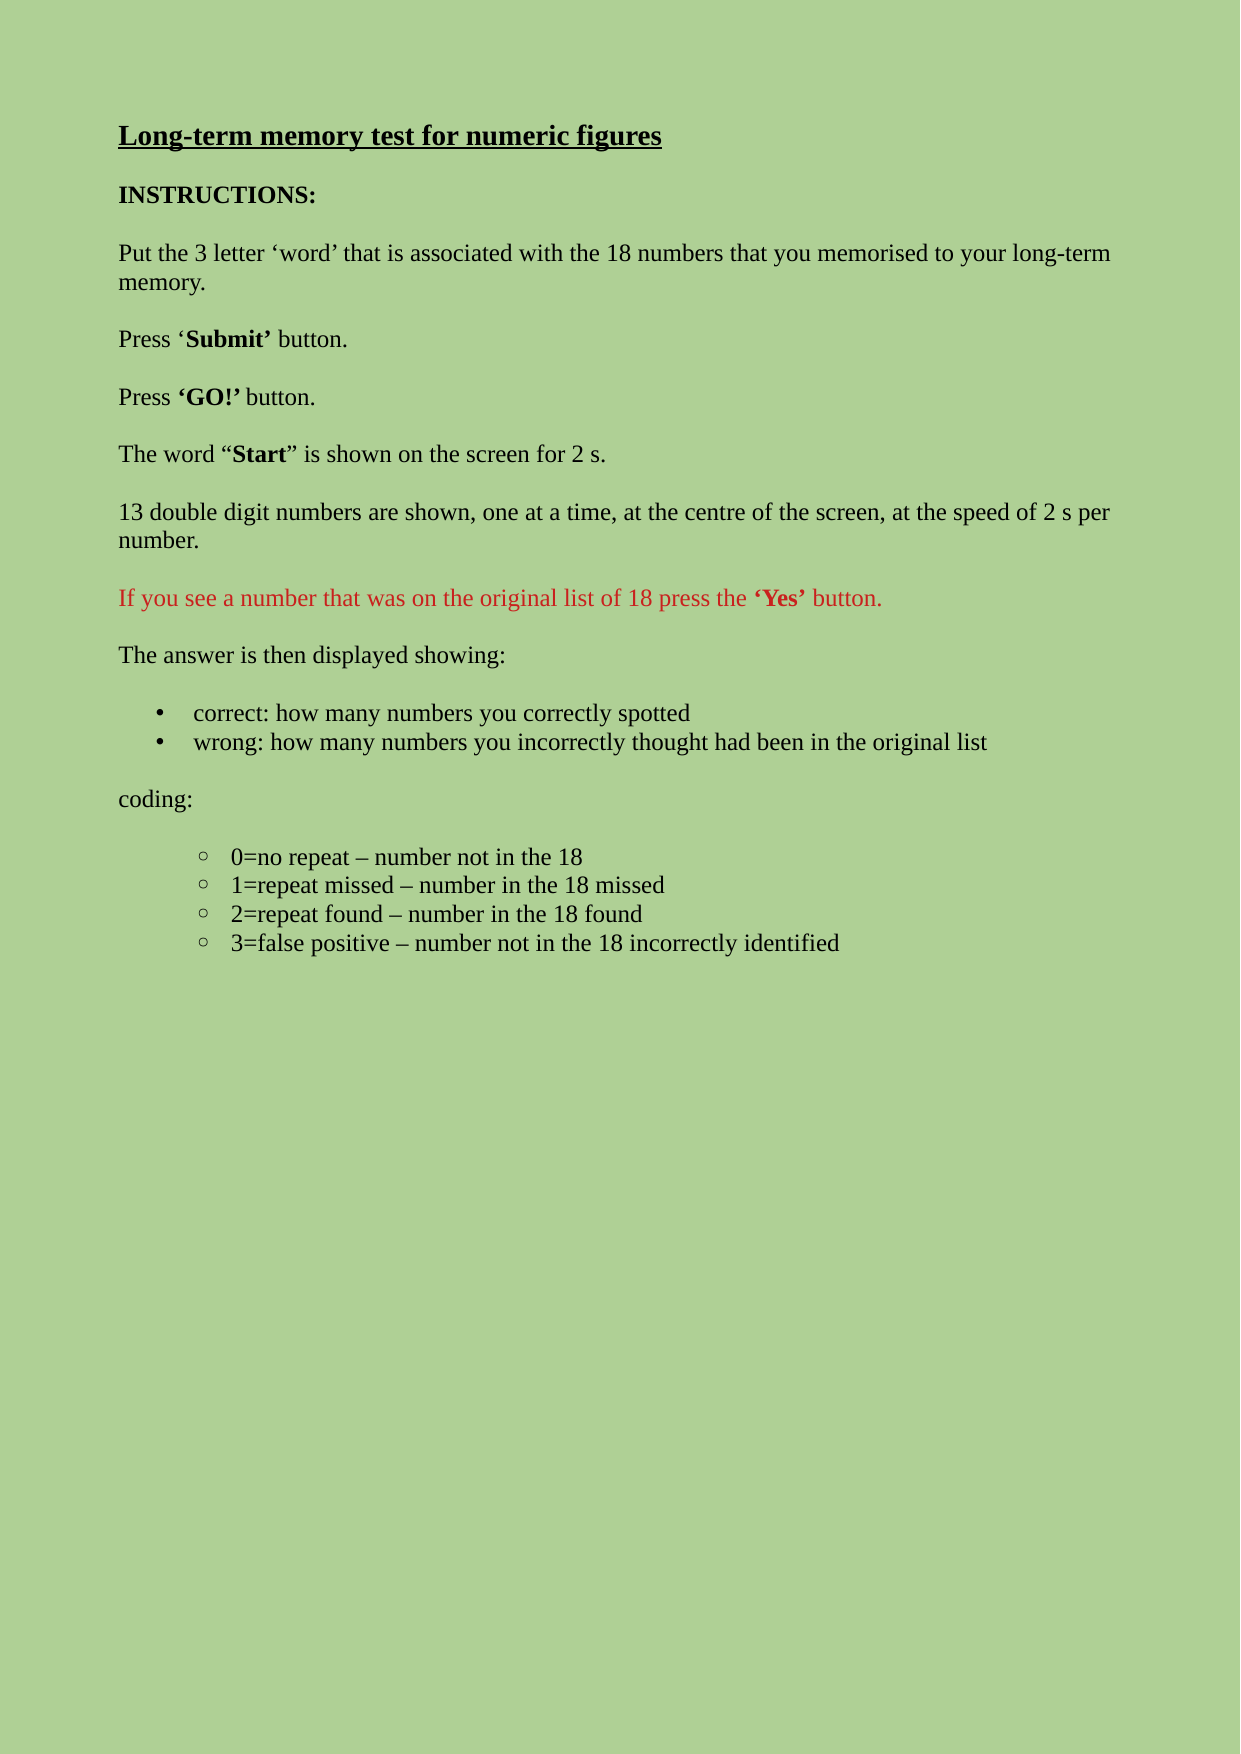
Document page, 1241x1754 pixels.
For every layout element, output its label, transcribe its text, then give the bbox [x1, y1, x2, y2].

text coding: [118, 784, 1122, 813]
list 3=false positive – number not in the 18 incorrectly identified [193, 928, 1122, 957]
text If you see a number that was on the original list of 18 press the ‘Yes’ button. [118, 583, 1122, 612]
list correct: how many numbers you correctly spotted [156, 698, 1122, 727]
list 2=repeat found – number in the 18 found [193, 899, 1122, 928]
text INSTRUCTIONS: [118, 180, 1122, 209]
text Long-term memory test for numeric figures [118, 118, 1122, 152]
list 0=no repeat – number not in the 18 [193, 842, 1122, 870]
list 1=repeat missed – number in the 18 missed [193, 870, 1122, 899]
text Press ‘GO!’ button. [118, 382, 1122, 410]
text The word “Start” is shown on the screen for 2 s. [118, 439, 1122, 468]
text Press ‘Submit’ button. [118, 324, 1122, 353]
list wrong: how many numbers you incorrectly thought had been in the original list [156, 727, 1122, 755]
text 13 double digit numbers are shown, one at a time, at the centre of the screen, at the speed of 2 s per number. [118, 497, 1122, 554]
text The answer is then displayed showing: [118, 640, 1122, 669]
text Put the 3 letter ‘word’ that is associated with the 18 numbers that you memorised to your long-term memory. [118, 238, 1122, 295]
